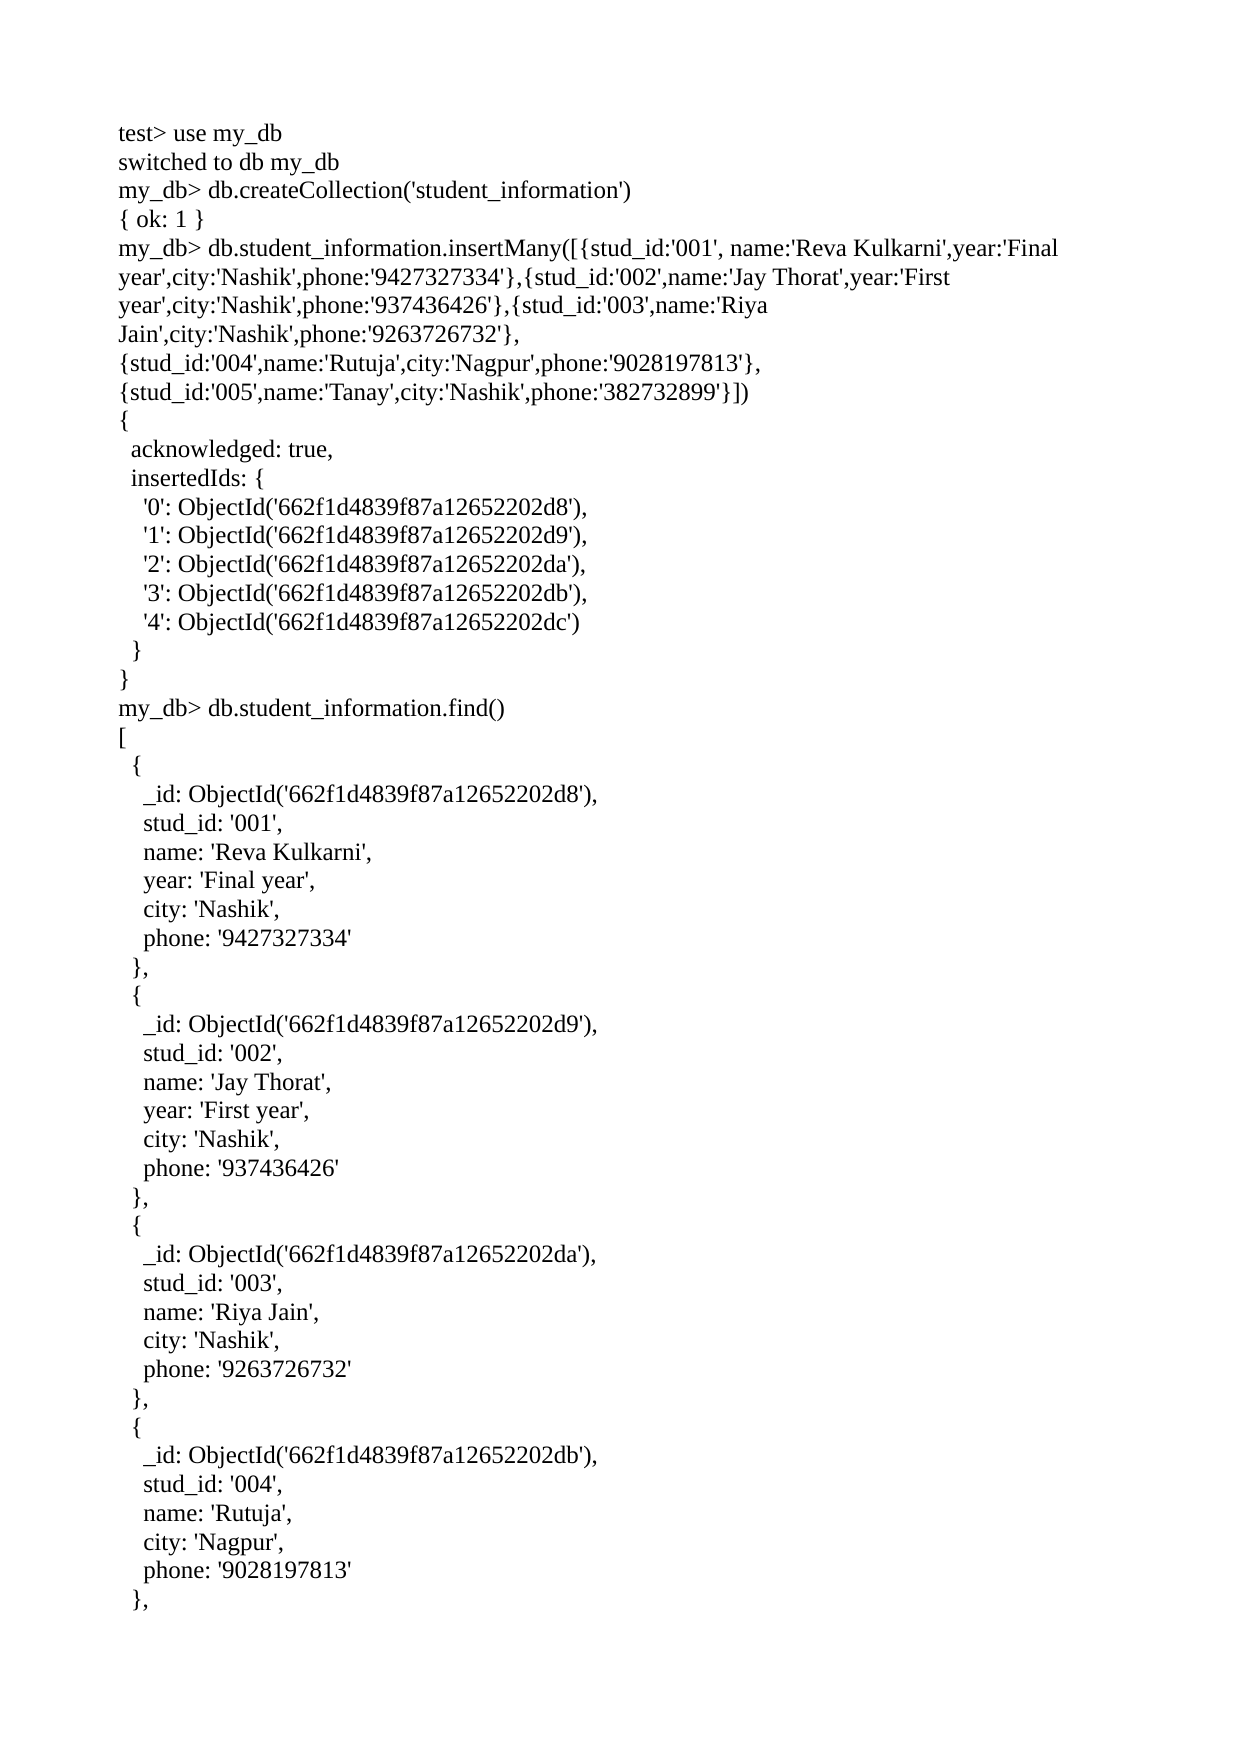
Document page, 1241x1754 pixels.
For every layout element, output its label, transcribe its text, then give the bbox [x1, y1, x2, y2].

text phone: '937436426' [118, 1153, 1122, 1182]
text { [118, 406, 1122, 434]
text [ [118, 722, 1122, 751]
text '2': ObjectId('662f1d4839f87a12652202da'), [118, 549, 1122, 578]
text city: 'Nashik', [118, 894, 1122, 923]
text my_db> db.createCollection('student_information') [118, 176, 1122, 204]
text my_db> db.student_information.insertMany([{stud_id:'001', name:'Reva Kulkarni',year:'Final year',city:'Nashik',phone:'9427327334'},{stud_id:'002',name:'Jay Thorat',year:'First year',city:'Nashik',phone:'937436426'},{stud_id:'003',name:'Riya Jain',city:'Nashik',phone:'9263726732'},{stud_id:'004',name:'Rutuja',city:'Nagpur',phone:'9028197813'},{stud_id:'005',name:'Tanay',city:'Nashik',phone:'382732899'}]) [118, 233, 1122, 406]
text my_db> db.student_information.find() [118, 693, 1122, 722]
text { ok: 1 } [118, 204, 1122, 233]
text _id: ObjectId('662f1d4839f87a12652202db'), [118, 1441, 1122, 1469]
text phone: '9427327334' [118, 923, 1122, 952]
text '0': ObjectId('662f1d4839f87a12652202d8'), [118, 492, 1122, 521]
text }, [118, 1182, 1122, 1211]
text }, [118, 1383, 1122, 1412]
text stud_id: '003', [118, 1268, 1122, 1297]
text name: 'Riya Jain', [118, 1297, 1122, 1326]
text name: 'Rutuja', [118, 1498, 1122, 1527]
text } [118, 636, 1122, 664]
text { [118, 1412, 1122, 1441]
text city: 'Nagpur', [118, 1527, 1122, 1556]
text phone: '9028197813' [118, 1556, 1122, 1584]
text _id: ObjectId('662f1d4839f87a12652202d9'), [118, 1009, 1122, 1038]
text }, [118, 952, 1122, 981]
text city: 'Nashik', [118, 1326, 1122, 1354]
text year: 'First year', [118, 1096, 1122, 1124]
text '3': ObjectId('662f1d4839f87a12652202db'), [118, 578, 1122, 607]
text phone: '9263726732' [118, 1354, 1122, 1383]
text stud_id: '004', [118, 1469, 1122, 1498]
text name: 'Reva Kulkarni', [118, 837, 1122, 866]
text _id: ObjectId('662f1d4839f87a12652202da'), [118, 1239, 1122, 1268]
text }, [118, 1584, 1122, 1613]
text { [118, 981, 1122, 1009]
text { [118, 751, 1122, 779]
text } [118, 664, 1122, 693]
text _id: ObjectId('662f1d4839f87a12652202d8'), [118, 779, 1122, 808]
text acknowledged: true, [118, 434, 1122, 463]
text insertedIds: { [118, 463, 1122, 492]
text year: 'Final year', [118, 866, 1122, 894]
text name: 'Jay Thorat', [118, 1067, 1122, 1096]
text '4': ObjectId('662f1d4839f87a12652202dc') [118, 607, 1122, 636]
text switched to db my_db [118, 147, 1122, 176]
text { [118, 1211, 1122, 1239]
text test> use my_db [118, 118, 1122, 147]
text stud_id: '001', [118, 808, 1122, 837]
text city: 'Nashik', [118, 1124, 1122, 1153]
text stud_id: '002', [118, 1038, 1122, 1067]
text '1': ObjectId('662f1d4839f87a12652202d9'), [118, 521, 1122, 549]
